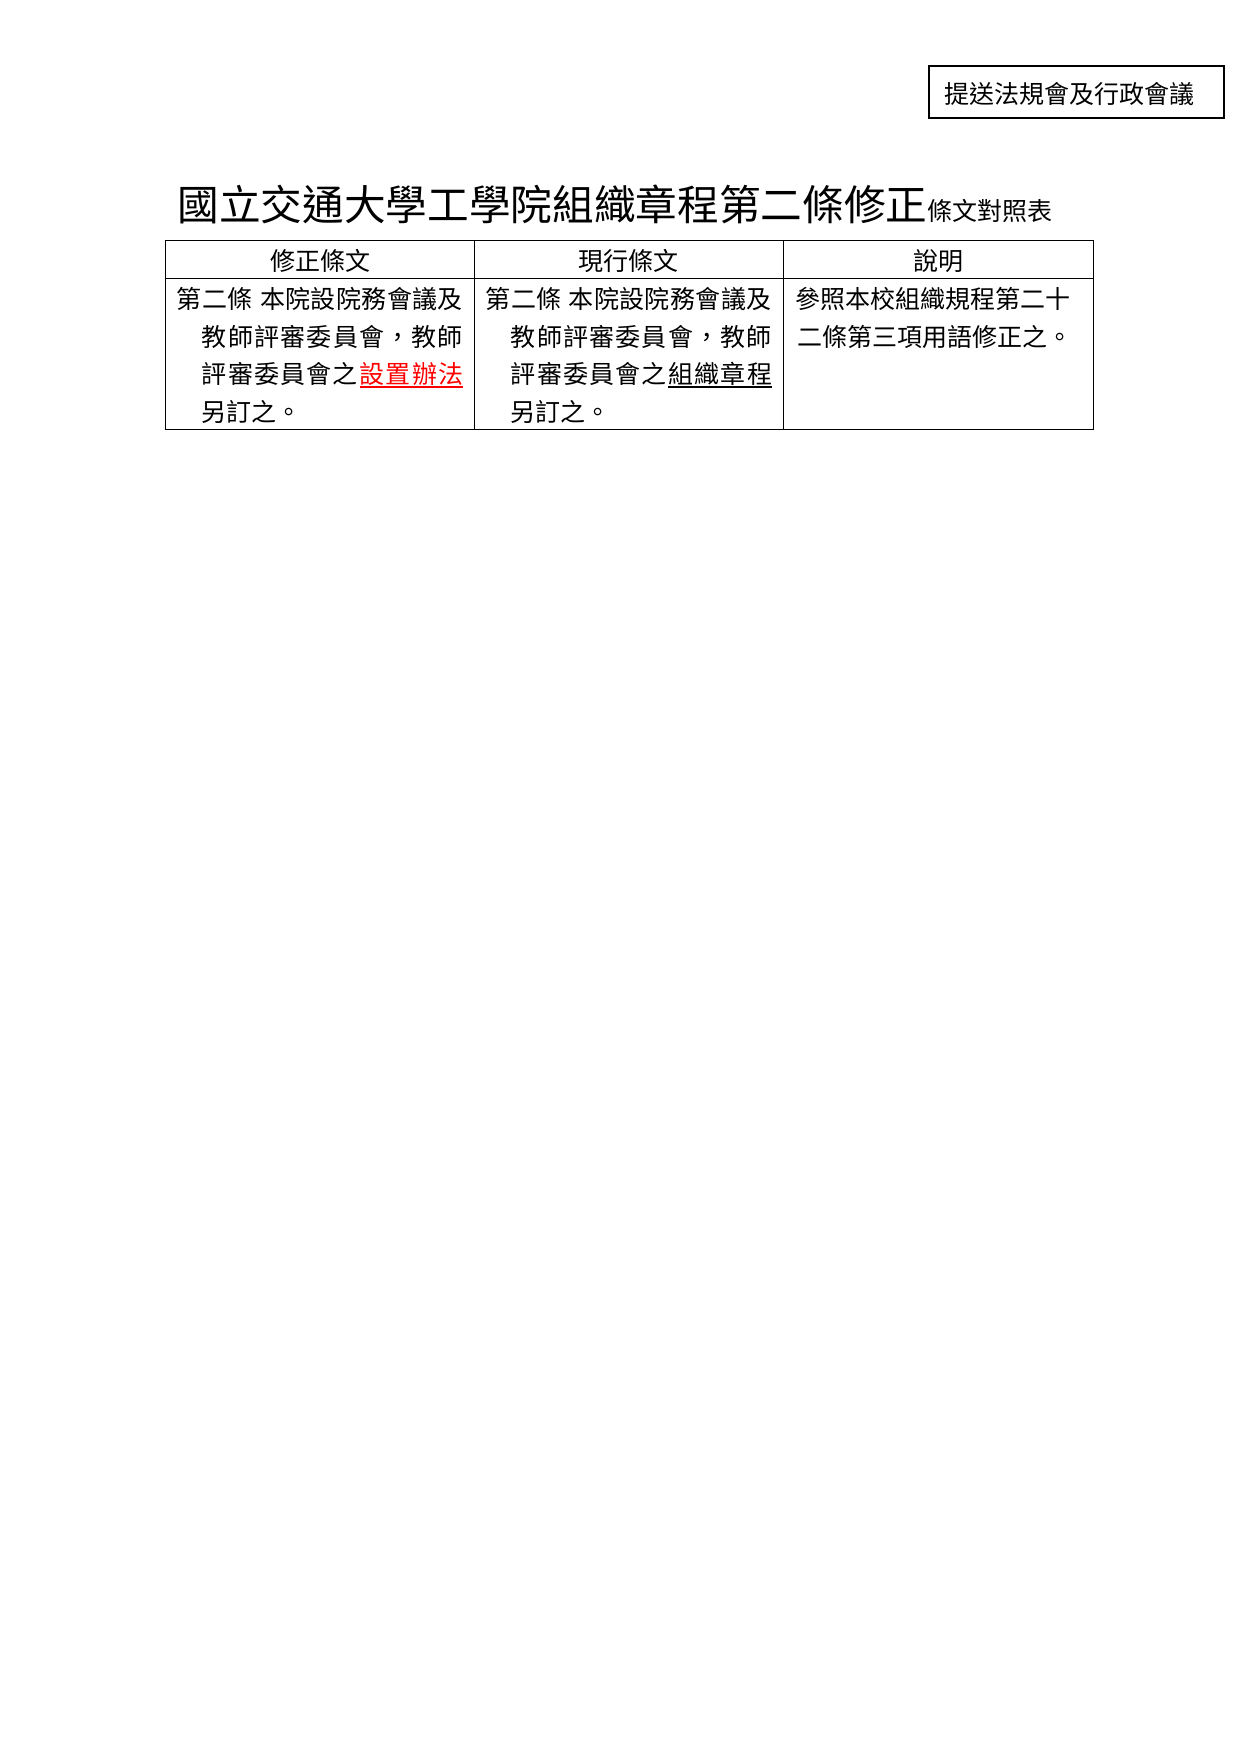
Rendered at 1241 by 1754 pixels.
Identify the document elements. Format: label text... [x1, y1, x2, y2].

table_header 說明 [784, 241, 1093, 278]
table_cell 參照本校組織規程第二十二條第三項用語修正之。 [784, 279, 1093, 429]
text 國立交通大學工學院組織章程第二條修正條文對照表 [177, 164, 1092, 239]
table_header 現行條文 [475, 241, 783, 278]
table_cell 第二條 本院設院務會議及教師評審委員會，教師評審委員會之設置辦法另訂之。 [166, 279, 474, 429]
table_cell 第二條 本院設院務會議及教師評審委員會，教師評審委員會之組織章程另訂之。 [475, 279, 783, 429]
table_header 修正條文 [166, 241, 474, 278]
text [930, 67, 1223, 117]
text 提送法規會及行政會議 [944, 74, 1208, 110]
